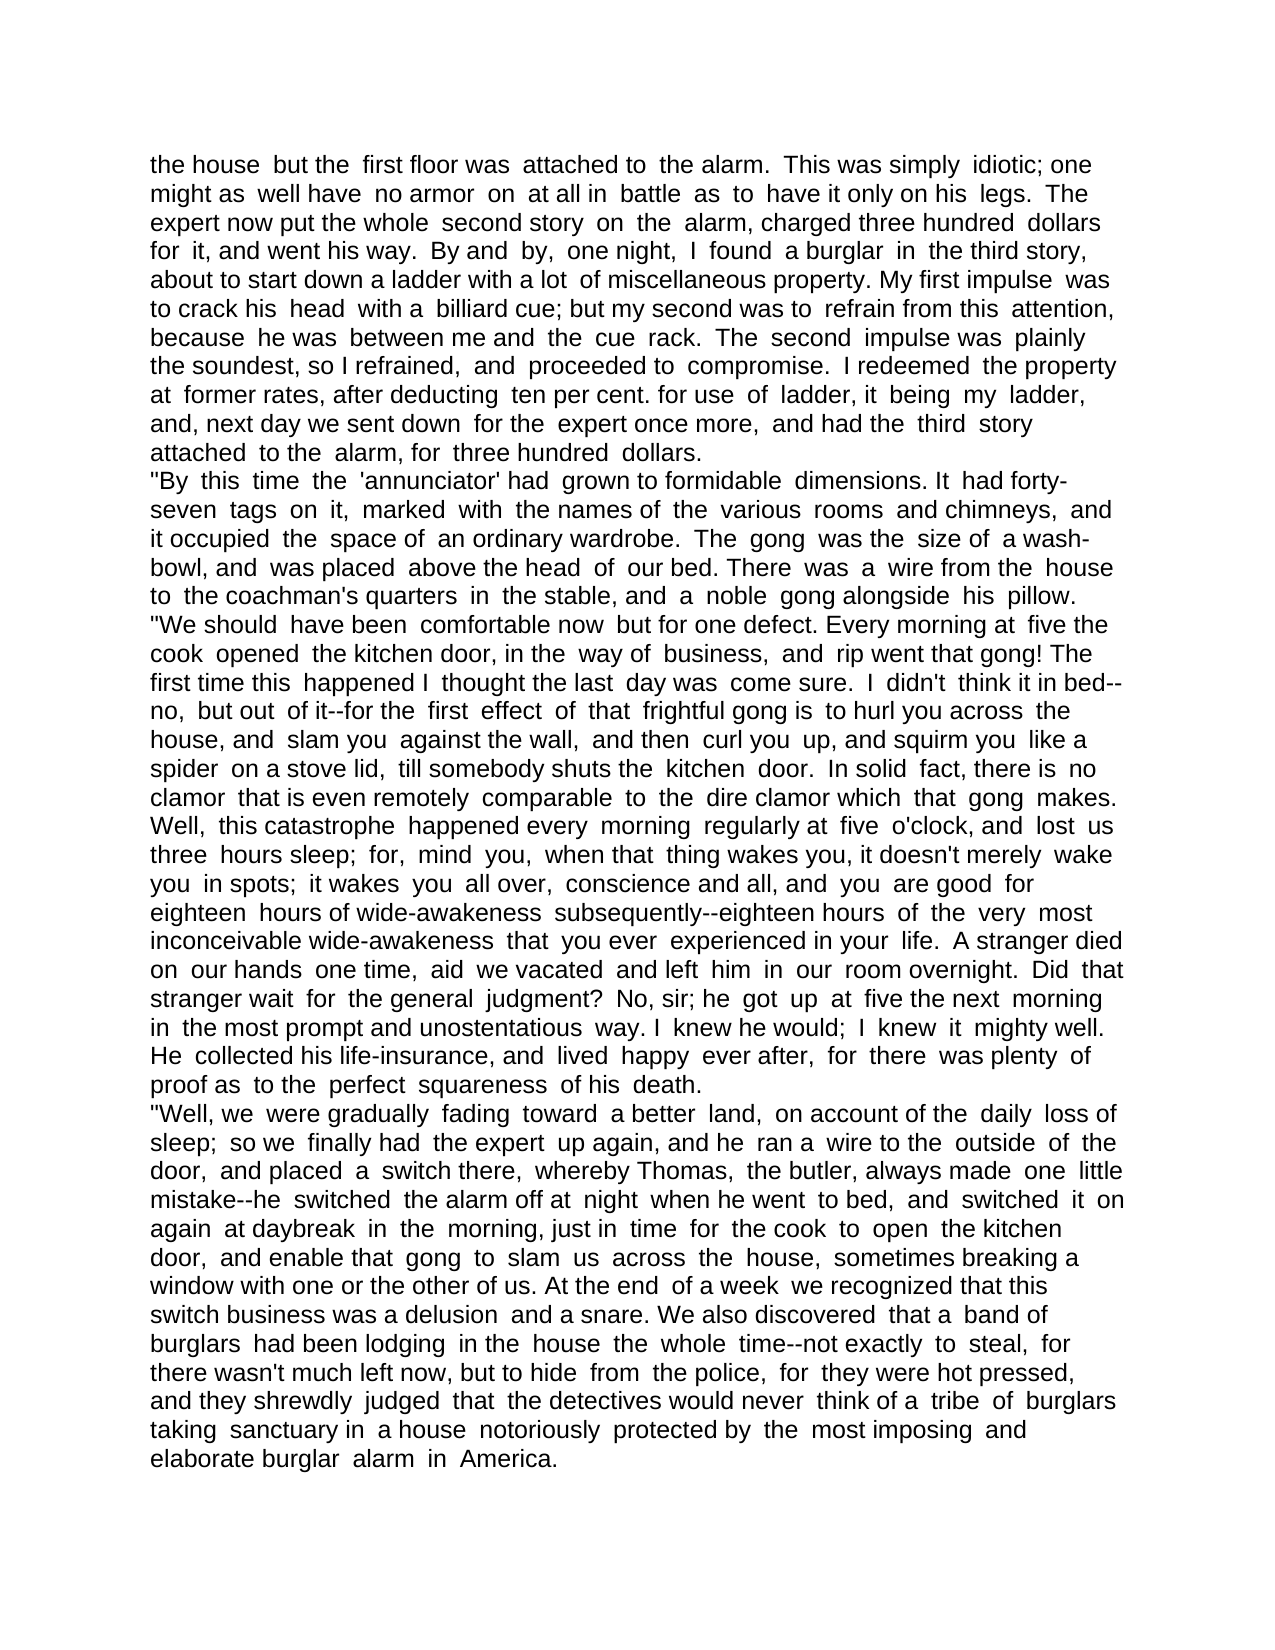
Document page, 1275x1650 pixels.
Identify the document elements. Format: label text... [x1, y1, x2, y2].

text the house but the first floor was attached to the alarm. This was simply idiotic; one might as well have no armor on at all in battle as to have it only on his legs. The expert now put the whole second story on the alarm, charged three hundred dollars for it, and went his way. By and by, one night, I found a burglar in the third story, about to start down a ladder with a lot of miscellaneous property. My first impulse was to crack his head with a billiard cue; but my second was to refrain from this attention, because he was between me and the cue rack. The second impulse was plainly the soundest, so I refrained, and proceeded to compromise. I redeemed the property at former rates, after deducting ten per cent. for use of ladder, it being my ladder, and, next day we sent down for the expert once more, and had the third story attached to the alarm, for three hundred dollars. [150, 150, 1125, 466]
text "Well, we were gradually fading toward a better land, on account of the daily loss of sleep; so we finally had the expert up again, and he ran a wire to the outside of the door, and placed a switch there, whereby Thomas, the butler, always made one little mistake--he switched the alarm off at night when he went to bed, and switched it on again at daybreak in the morning, just in time for the cook to open the kitchen door, and enable that gong to slam us across the house, sometimes breaking a window with one or the other of us. At the end of a week we recognized that this switch business was a delusion and a snare. We also discovered that a band of burglars had been lodging in the house the whole time--not exactly to steal, for there wasn't much left now, but to hide from the police, for they were hot pressed, and they shrewdly judged that the detectives would never think of a tribe of burglars taking sanctuary in a house notoriously protected by the most imposing and elaborate burglar alarm in America. [150, 1099, 1125, 1472]
text "By this time the 'annunciator' had grown to formidable dimensions. It had forty-seven tags on it, marked with the names of the various rooms and chimneys, and it occupied the space of an ordinary wardrobe. The gong was the size of a wash-bowl, and was placed above the head of our bed. There was a wire from the house to the coachman's quarters in the stable, and a noble gong alongside his pillow. [150, 466, 1125, 610]
text "We should have been comfortable now but for one defect. Every morning at five the cook opened the kitchen door, in the way of business, and rip went that gong! The first time this happened I thought the last day was come sure. I didn't think it in bed--no, but out of it--for the first effect of that frightful gong is to hurl you across the house, and slam you against the wall, and then curl you up, and squirm you like a spider on a stove lid, till somebody shuts the kitchen door. In solid fact, there is no clamor that is even remotely comparable to the dire clamor which that gong makes. Well, this catastrophe happened every morning regularly at five o'clock, and lost us three hours sleep; for, mind you, when that thing wakes you, it doesn't merely wake you in spots; it wakes you all over, conscience and all, and you are good for eighteen hours of wide-awakeness subsequently--eighteen hours of the very most inconceivable wide-awakeness that you ever experienced in your life. A stranger died on our hands one time, aid we vacated and left him in our room overnight. Did that stranger wait for the general judgment? No, sir; he got up at five the next morning in the most prompt and unostentatious way. I knew he would; I knew it mighty well. He collected his life-insurance, and lived happy ever after, for there was plenty of proof as to the perfect squareness of his death. [150, 610, 1125, 1099]
